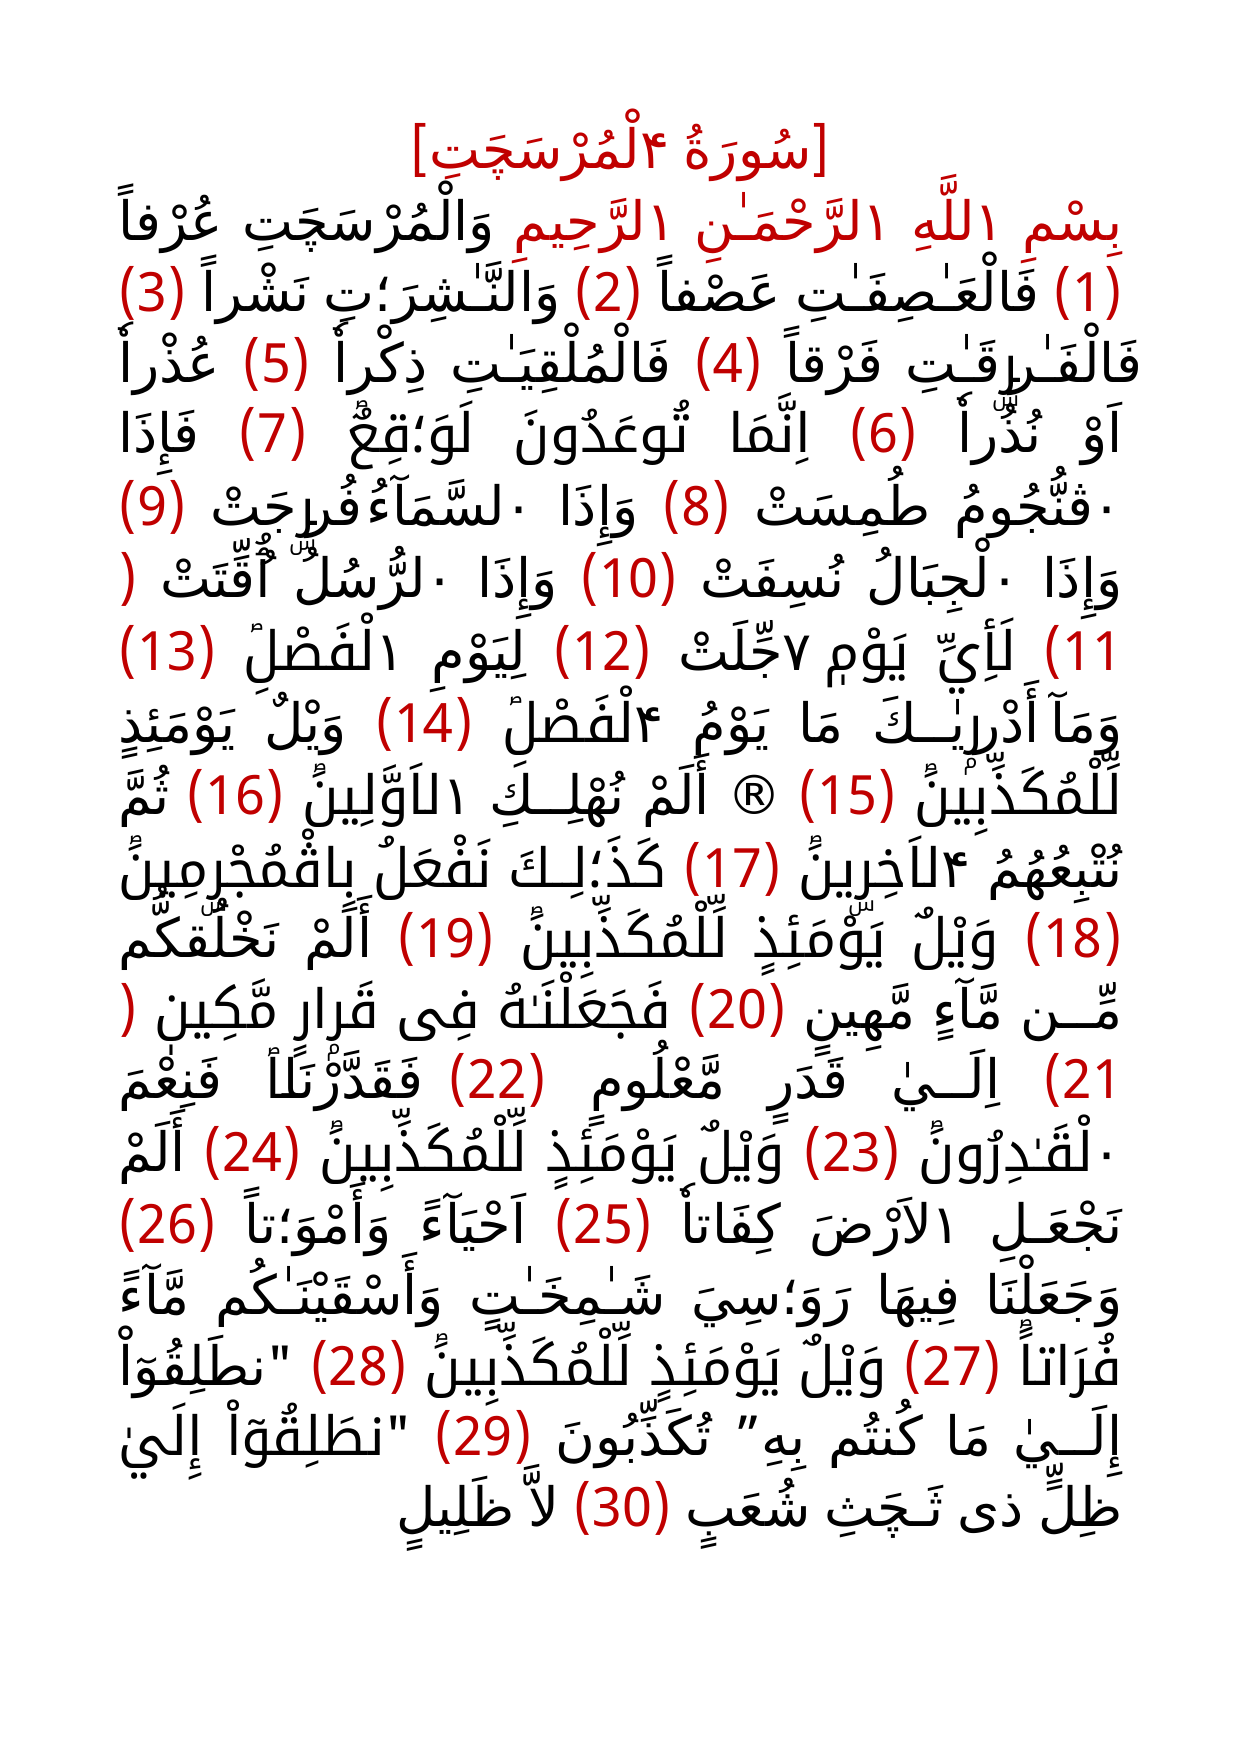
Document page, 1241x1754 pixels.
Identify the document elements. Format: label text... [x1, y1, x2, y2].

subtitle [سُورَةُ ۴لْمُرْسَچَتِ] [118, 118, 1122, 191]
text بِسْمِ ۱للَّهِ ۱لرَّحْمَـٰنِ ۱لرَّحِيمِ وَالْمُرْسَچَتِ عُرْفاً (1) فَالْعَـٰصِفَـٰتِ عَصْفاً (2) وَالنَّـٰشِرَ؛تِ نَشْراً (3) فَالْفَـٰرۣقَـٰتِ فَرْقاً (4) فَالْمُلْقِيَـٰتِ ذِكْراٗ (5) عُذْراٗ اَوْ نُذُراٗ (6) اِنَّمَا تُوعَدُونَ لَوَ؛قِعٌؐ (7) فَإِذَا ۰ڤنُّجُومُ طُمِسَتْ (8) وَإِذَا ۰لسَّمَآءُ فُرۣجَتْ (9) وَإِذَا ۰لْجِبَالُ نُسِفَتْ (10) وَإِذَا ۰لرُّسُلُ ٱُقِّتَتْ (11) لَأِيِّ يَوْمٖ ۷جِّلَتْ (12) لِيَوْمِ ۱لْفَصْلِؐ (13) وَمَآ أَدْرۭيٰــكَ مَا يَوْمُ ۴لْفَصْلِؐ (14) وَيْلٌ يَوْمَئِذٍ لِّلْمُكَذِّبِينَؐ (15) ® أَلَمْ نُهْلِــكِ ۱لاَوَّلِينَؐ (16) ثُمَّ نُتْبِعُهُمُ ۴لاَخِرۣينَؐ (17) كَذَ؛لِــكَ نَفْعَلُ بِاڤْمُجْرۣمِينَؐ (18) وَيْلٌ يَوْمَئِذٍ لِّلْمُكَذِّبِينَؐ (19) أَلَمْ نَخْلُقكُّم مِّــن مَّآءٍ مَّهِينٍ (20) فَجَعَلْنَـٰهُ فِى قَرۭارٍ مَّكِينٖ (21) اِلَــيٰ قَدَرٍ مَّعْلُومٍ (22) فَقَدَّرْنَاؐ فَنِعْمَ ۰لْقَـٰدِرُونَؐ (23) وَيْلٌ يَوْمَئِذٍ لِّلْمُكَذِّبِينَؐ (24) أَلَمْ نَجْعَـلِ ۱لاَرْضَ كِفَاتاٗ (25) اَحْيَآءً وَأَمْوَ؛تاً (26) وَجَعَلْنَا فِيهَا رَوَ؛سِيَ شَـٰمِخَـٰتٍ وَأَسْقَيْنَـٰكُم مَّآءً فُرَاتاًؐ (27) وَيْلٌ يَوْمَئِذٍ لِّلْمُكَذِّبِينَؐ (28) "نطَلِقُوٓاْ إِلَــيٰ مَا كُنتُم بِهِ” تُكَذِّبُونَ (29) "نطَلِقُوٓاْ إِلَيٰ ظِلٍّ ذى ثَـچَثِ شُعَبٍ (30) لاَّ ظَلِيلٍ [118, 191, 1122, 1548]
